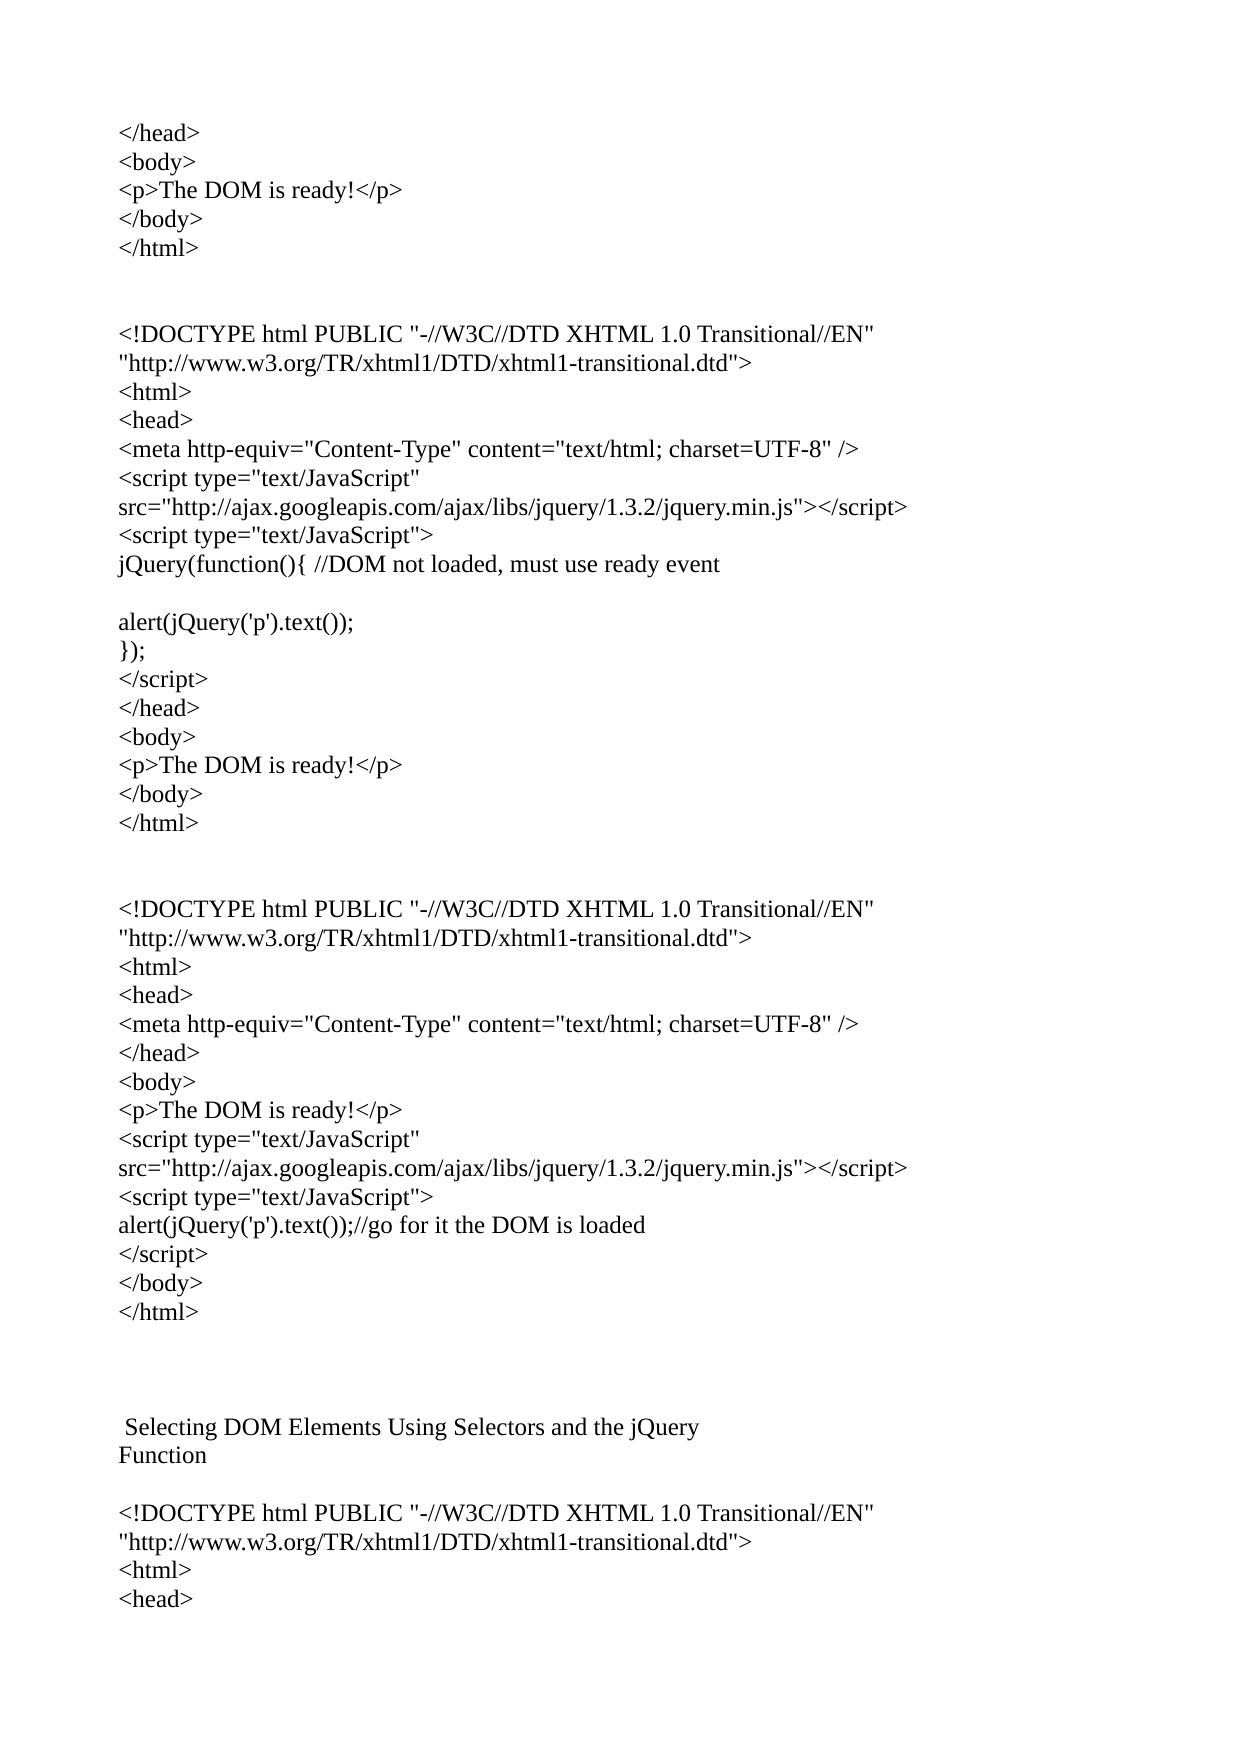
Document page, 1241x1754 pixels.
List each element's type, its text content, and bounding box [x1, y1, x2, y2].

text <!DOCTYPE html PUBLIC "-//W3C//DTD XHTML 1.0 Transitional//EN" [118, 319, 1122, 348]
text }); [118, 636, 1122, 664]
text <!DOCTYPE html PUBLIC "-//W3C//DTD XHTML 1.0 Transitional//EN" [118, 1498, 1122, 1527]
text <script type="text/JavaScript" [118, 1124, 1122, 1153]
text alert(jQuery('p').text()); [118, 607, 1122, 636]
text <html> [118, 377, 1122, 406]
text "http://www.w3.org/TR/xhtml1/DTD/xhtml1-transitional.dtd"> [118, 923, 1122, 952]
text <script type="text/JavaScript"> [118, 521, 1122, 549]
text "http://www.w3.org/TR/xhtml1/DTD/xhtml1-transitional.dtd"> [118, 348, 1122, 377]
text </html> [118, 233, 1122, 262]
text </script> [118, 664, 1122, 693]
text </html> [118, 808, 1122, 837]
text jQuery(function(){ //DOM not loaded, must use ready event [118, 549, 1122, 578]
text </script> [118, 1239, 1122, 1268]
text <html> [118, 952, 1122, 981]
text </head> [118, 118, 1122, 147]
text <head> [118, 406, 1122, 434]
text Function [118, 1441, 1122, 1469]
text <script type="text/JavaScript"> [118, 1182, 1122, 1211]
text <head> [118, 1584, 1122, 1613]
text src="http://ajax.googleapis.com/ajax/libs/jquery/1.3.2/jquery.min.js"></script> [118, 1153, 1122, 1182]
text <meta http-equiv="Content-Type" content="text/html; charset=UTF-8" /> [118, 434, 1122, 463]
text <body> [118, 147, 1122, 176]
text </body> [118, 779, 1122, 808]
text </head> [118, 1038, 1122, 1067]
text </head> [118, 693, 1122, 722]
text src="http://ajax.googleapis.com/ajax/libs/jquery/1.3.2/jquery.min.js"></script> [118, 492, 1122, 521]
text <head> [118, 981, 1122, 1009]
text alert(jQuery('p').text());//go for it the DOM is loaded [118, 1211, 1122, 1239]
text </body> [118, 204, 1122, 233]
text "http://www.w3.org/TR/xhtml1/DTD/xhtml1-transitional.dtd"> [118, 1527, 1122, 1556]
text <script type="text/JavaScript" [118, 463, 1122, 492]
text <html> [118, 1556, 1122, 1584]
text </body> [118, 1268, 1122, 1297]
text <body> [118, 1067, 1122, 1096]
text <meta http-equiv="Content-Type" content="text/html; charset=UTF-8" /> [118, 1009, 1122, 1038]
text <p>The DOM is ready!</p> [118, 176, 1122, 204]
text Selecting DOM Elements Using Selectors and the jQuery [118, 1412, 1122, 1441]
text <body> [118, 722, 1122, 751]
text </html> [118, 1297, 1122, 1326]
text <p>The DOM is ready!</p> [118, 1096, 1122, 1124]
text <p>The DOM is ready!</p> [118, 751, 1122, 779]
text <!DOCTYPE html PUBLIC "-//W3C//DTD XHTML 1.0 Transitional//EN" [118, 894, 1122, 923]
